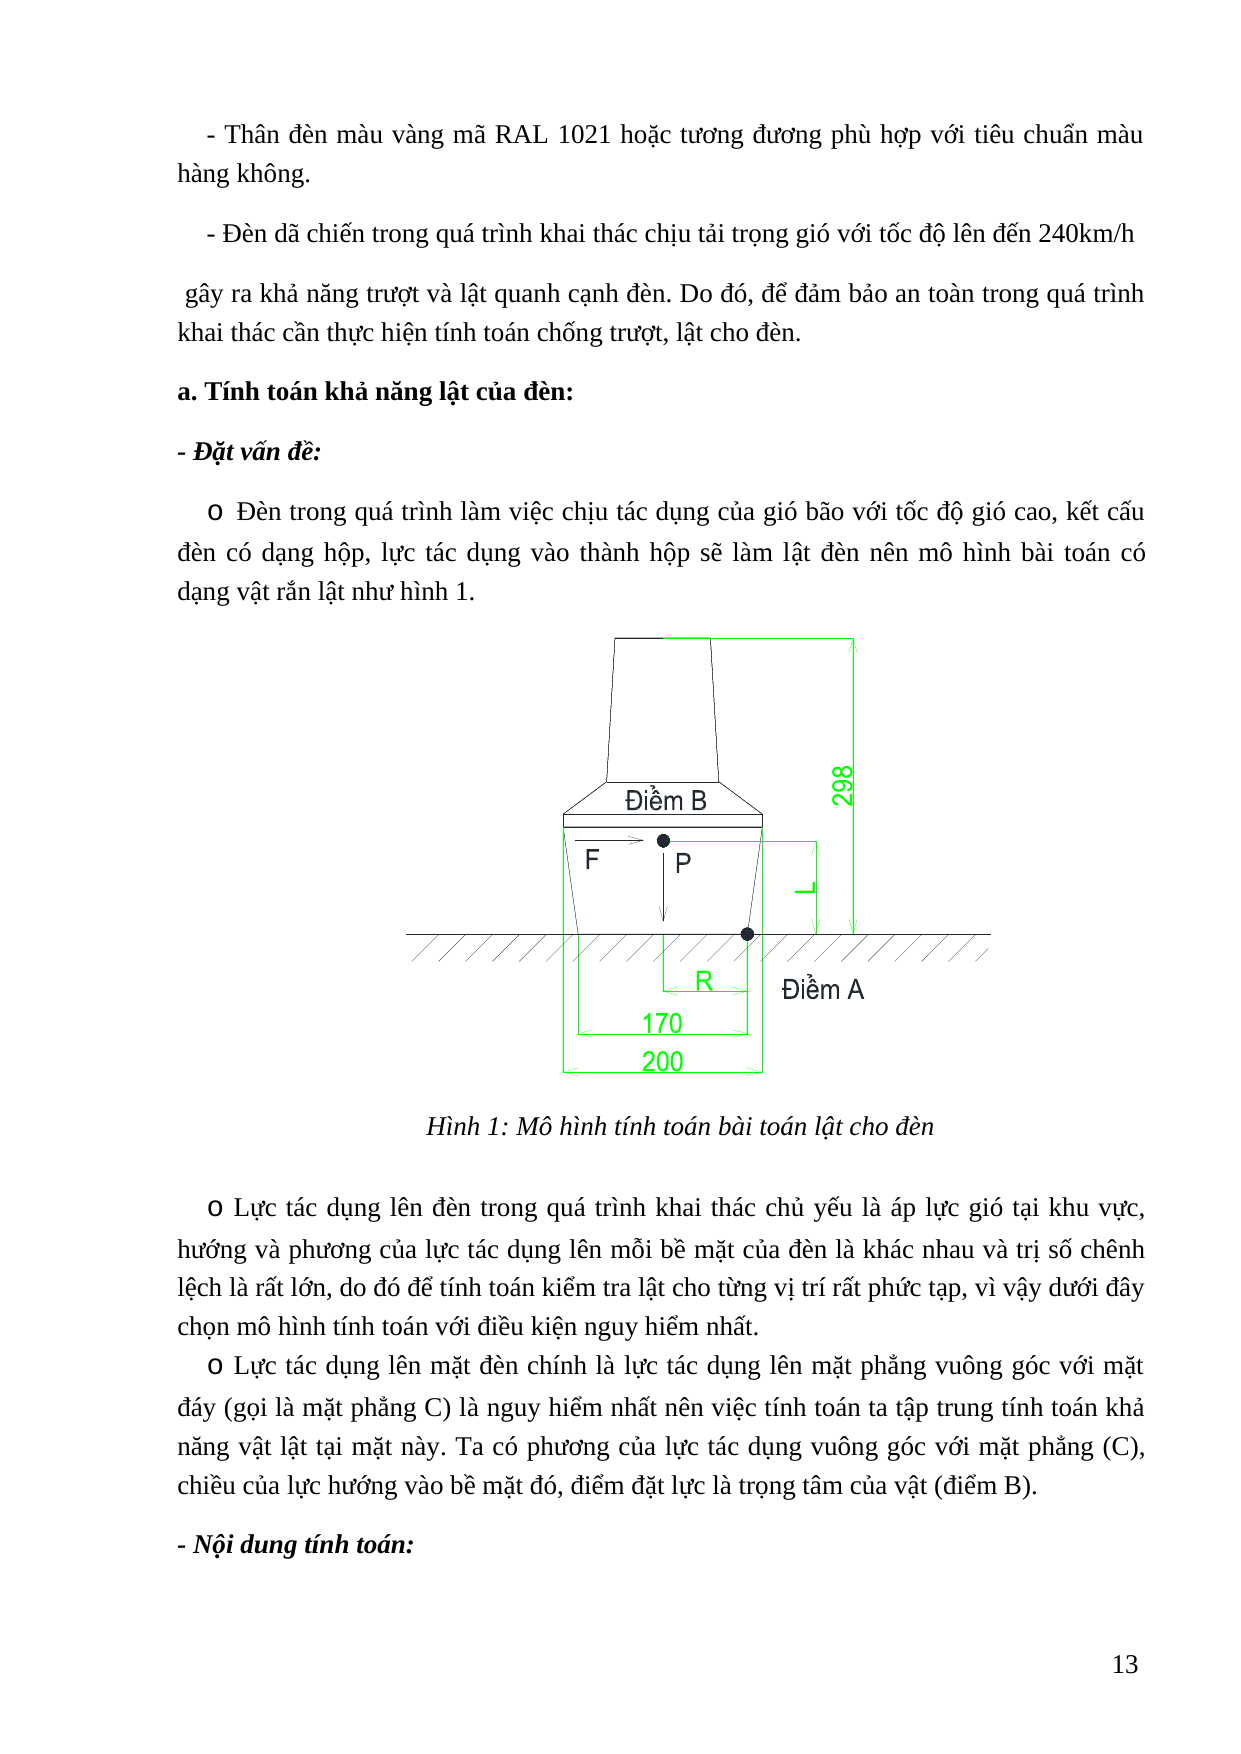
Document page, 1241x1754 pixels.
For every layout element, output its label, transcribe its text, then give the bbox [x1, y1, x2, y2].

text a. Tính toán khả năng lật của đèn: [177, 375, 1146, 406]
text - Đèn dã chiến trong quá trình khai thác chịu tải trọng gió với tốc độ lên đến 240km/h [177, 217, 1146, 248]
text - Thân đèn màu vàng mã RAL 1021 hoặc tương đương phù hợp với tiêu chuẩn màu hàng không. [177, 118, 1146, 188]
text - Nội dung tính toán: [177, 1528, 1146, 1559]
list Đèn trong quá trình làm việc chịu tác dụng của gió bão với tốc độ gió cao, kết cấu đèn có dạng hộp, lực tác dụng vào thành hộp sẽ làm lật đèn nên mô hình bài toán có dạng vật rắn lật như hình 1. [177, 495, 1146, 606]
text Hình 1: Mô hình tính toán bài toán lật cho đèn [214, 1110, 1146, 1141]
text - Đặt vấn đề: [177, 435, 1146, 466]
text gây ra khả năng trượt và lật quanh cạnh đèn. Do đó, để đảm bảo an toàn trong quá trình khai thác cần thực hiện tính toán chống trượt, lật cho đèn. [177, 277, 1146, 347]
list Lực tác dụng lên đèn trong quá trình khai thác chủ yếu là áp lực gió tại khu vực, hướng và phương của lực tác dụng lên mỗi bề mặt của đèn là khác nhau và trị số chênh lệch là rất lớn, do đó để tính toán kiểm tra lật cho từng vị trí rất phức tạp, vì vậy dưới đây chọn mô hình tính toán với điều kiện nguy hiểm nhất. [177, 1191, 1146, 1342]
list Lực tác dụng lên mặt đèn chính là lực tác dụng lên mặt phẳng vuông góc với mặt đáy (gọi là mặt phẳng C) là nguy hiểm nhất nên việc tính toán ta tập trung tính toán khả năng vật lật tại mặt này. Ta có phương của lực tác dụng vuông góc với mặt phẳng (C), chiều của lực hướng vào bề mặt đó, điểm đặt lực là trọng tâm của vật (điểm B). [177, 1349, 1146, 1500]
